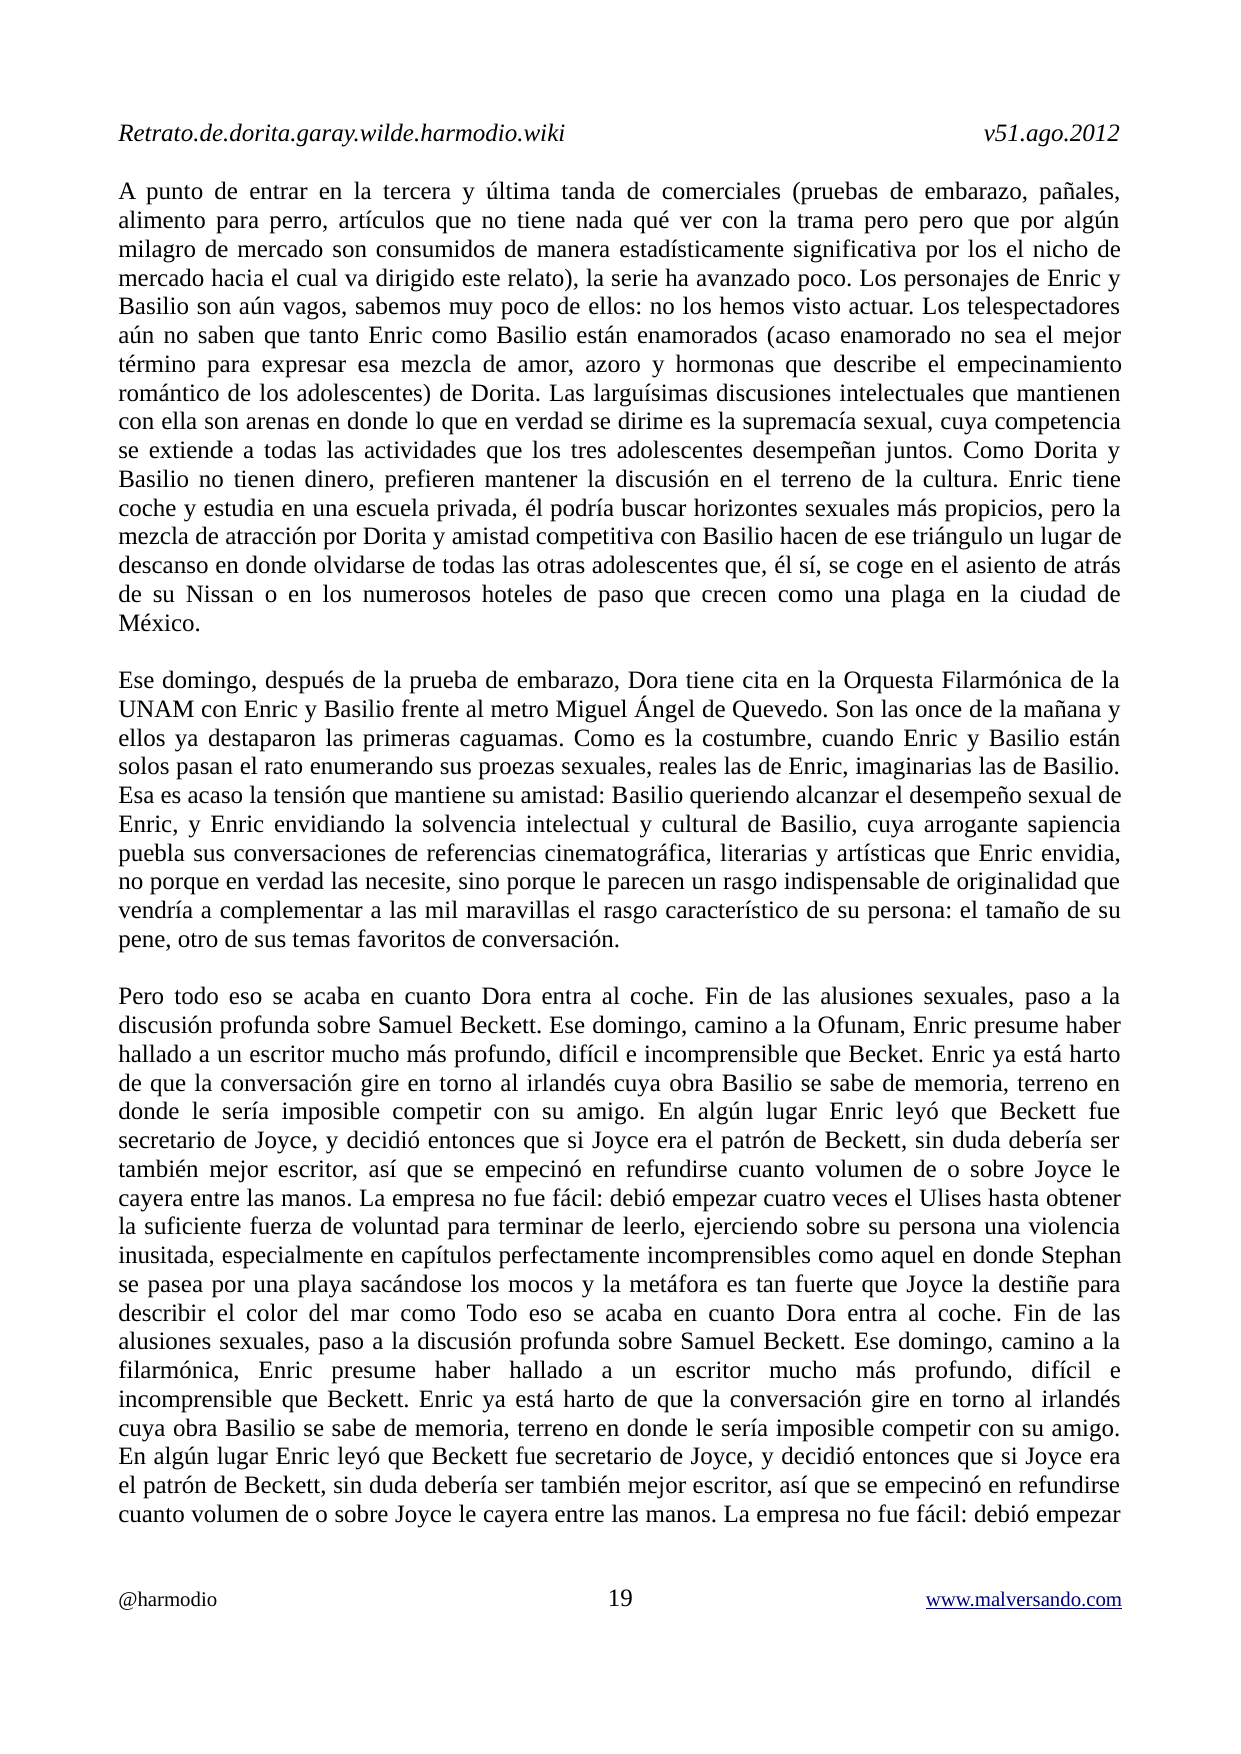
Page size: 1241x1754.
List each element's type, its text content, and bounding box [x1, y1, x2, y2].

text Ese domingo, después de la prueba de embarazo, Dora tiene cita en la Orquesta Filarmónica de la UNAM con Enric y Basilio frente al metro Miguel Ángel de Quevedo. Son las once de la mañana y ellos ya destaparon las primeras caguamas. Como es la costumbre, cuando Enric y Basilio están solos pasan el rato enumerando sus proezas sexuales, reales las de Enric, imaginarias las de Basilio. Esa es acaso la tensión que mantiene su amistad: Basilio queriendo alcanzar el desempeño sexual de Enric, y Enric envidiando la solvencia intelectual y cultural de Basilio, cuya arrogante sapiencia puebla sus conversaciones de referencias cinematográfica, literarias y artísticas que Enric envidia, no porque en verdad las necesite, sino porque le parecen un rasgo indispensable de originalidad que vendría a complementar a las mil maravillas el rasgo característico de su persona: el tamaño de su pene, otro de sus temas favoritos de conversación. [118, 665, 1122, 953]
text A punto de entrar en la tercera y última tanda de comerciales (pruebas de embarazo, pañales, alimento para perro, artículos que no tiene nada qué ver con la trama pero pero que por algún milagro de mercado son consumidos de manera estadísticamente significativa por los el nicho de mercado hacia el cual va dirigido este relato), la serie ha avanzado poco. Los personajes de Enric y Basilio son aún vagos, sabemos muy poco de ellos: no los hemos visto actuar. Los telespectadores aún no saben que tanto Enric como Basilio están enamorados (acaso enamorado no sea el mejor término para expresar esa mezcla de amor, azoro y hormonas que describe el empecinamiento romántico de los adolescentes) de Dorita. Las larguísimas discusiones intelectuales que mantienen con ella son arenas en donde lo que en verdad se dirime es la supremacía sexual, cuya competencia se extiende a todas las actividades que los tres adolescentes desempeñan juntos. Como Dorita y Basilio no tienen dinero, prefieren mantener la discusión en el terreno de la cultura. Enric tiene coche y estudia en una escuela privada, él podría buscar horizontes sexuales más propicios, pero la mezcla de atracción por Dorita y amistad competitiva con Basilio hacen de ese triángulo un lugar de descanso en donde olvidarse de todas las otras adolescentes que, él sí, se coge en el asiento de atrás de su Nissan o en los numerosos hoteles de paso que crecen como una plaga en la ciudad de México. [118, 176, 1122, 636]
text Pero todo eso se acaba en cuanto Dora entra al coche. Fin de las alusiones sexuales, paso a la discusión profunda sobre Samuel Beckett. Ese domingo, camino a la Ofunam, Enric presume haber hallado a un escritor mucho más profundo, difícil e incomprensible que Becket. Enric ya está harto de que la conversación gire en torno al irlandés cuya obra Basilio se sabe de memoria, terreno en donde le sería imposible competir con su amigo. En algún lugar Enric leyó que Beckett fue secretario de Joyce, y decidió entonces que si Joyce era el patrón de Beckett, sin duda debería ser también mejor escritor, así que se empecinó en refundirse cuanto volumen de o sobre Joyce le cayera entre las manos. La empresa no fue fácil: debió empezar cuatro veces el Ulises hasta obtener la suficiente fuerza de voluntad para terminar de leerlo, ejerciendo sobre su persona una violencia inusitada, especialmente en capítulos perfectamente incomprensibles como aquel en donde Stephan se pasea por una playa sacándose los mocos y la metáfora es tan fuerte que Joyce la destiñe para describir el color del mar como Todo eso se acaba en cuanto Dora entra al coche. Fin de las alusiones sexuales, paso a la discusión profunda sobre Samuel Beckett. Ese domingo, camino a la filarmónica, Enric presume haber hallado a un escritor mucho más profundo, difícil e incomprensible que Beckett. Enric ya está harto de que la conversación gire en torno al irlandés cuya obra Basilio se sabe de memoria, terreno en donde le sería imposible competir con su amigo. En algún lugar Enric leyó que Beckett fue secretario de Joyce, y decidió entonces que si Joyce era el patrón de Beckett, sin duda debería ser también mejor escritor, así que se empecinó en refundirse cuanto volumen de o sobre Joyce le cayera entre las manos. La empresa no fue fácil: debió empezar [118, 981, 1122, 1528]
